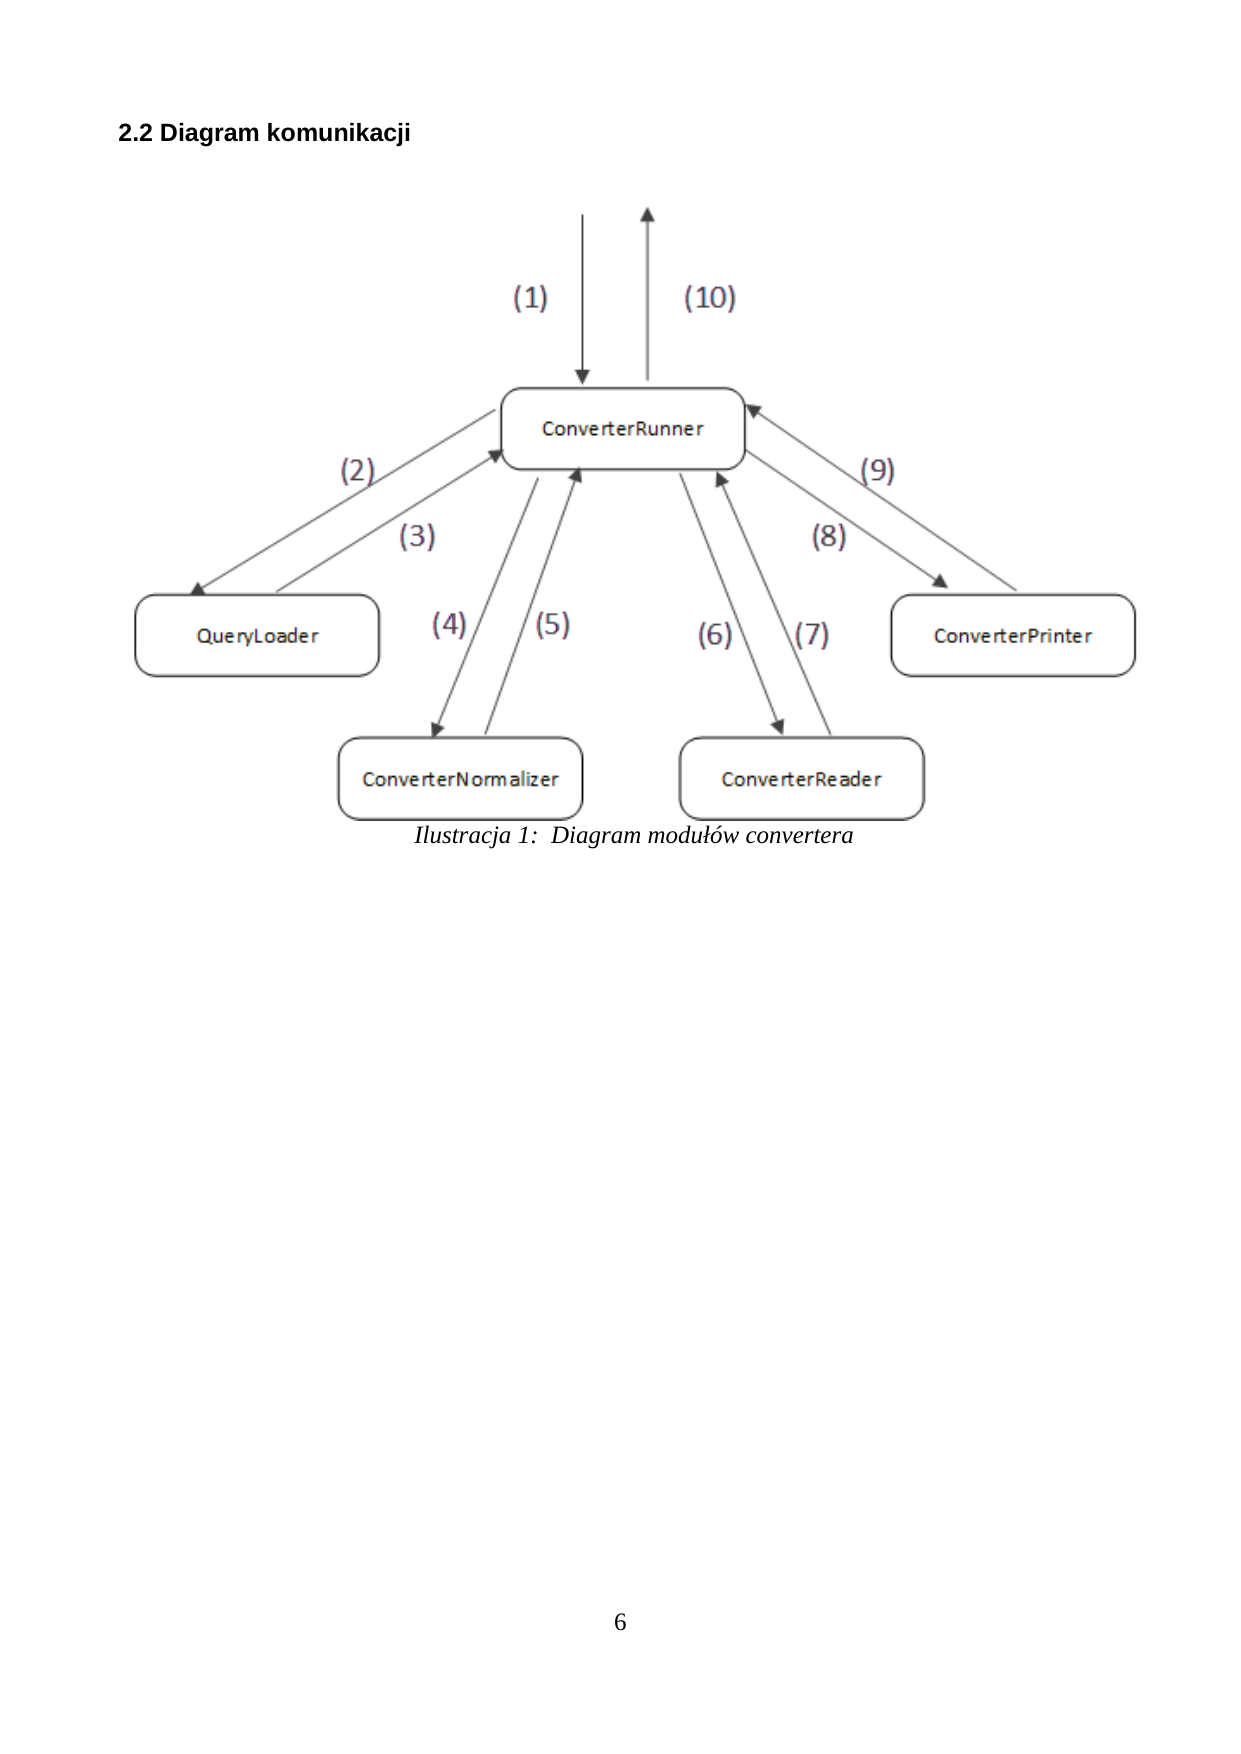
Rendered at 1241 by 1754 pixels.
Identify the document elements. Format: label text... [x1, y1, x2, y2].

picture [133, 206, 1138, 821]
text Ilustracja 1: Diagram modułów convertera [118, 206, 1152, 849]
subtitle 2.2 Diagram komunikacji [118, 118, 1122, 147]
